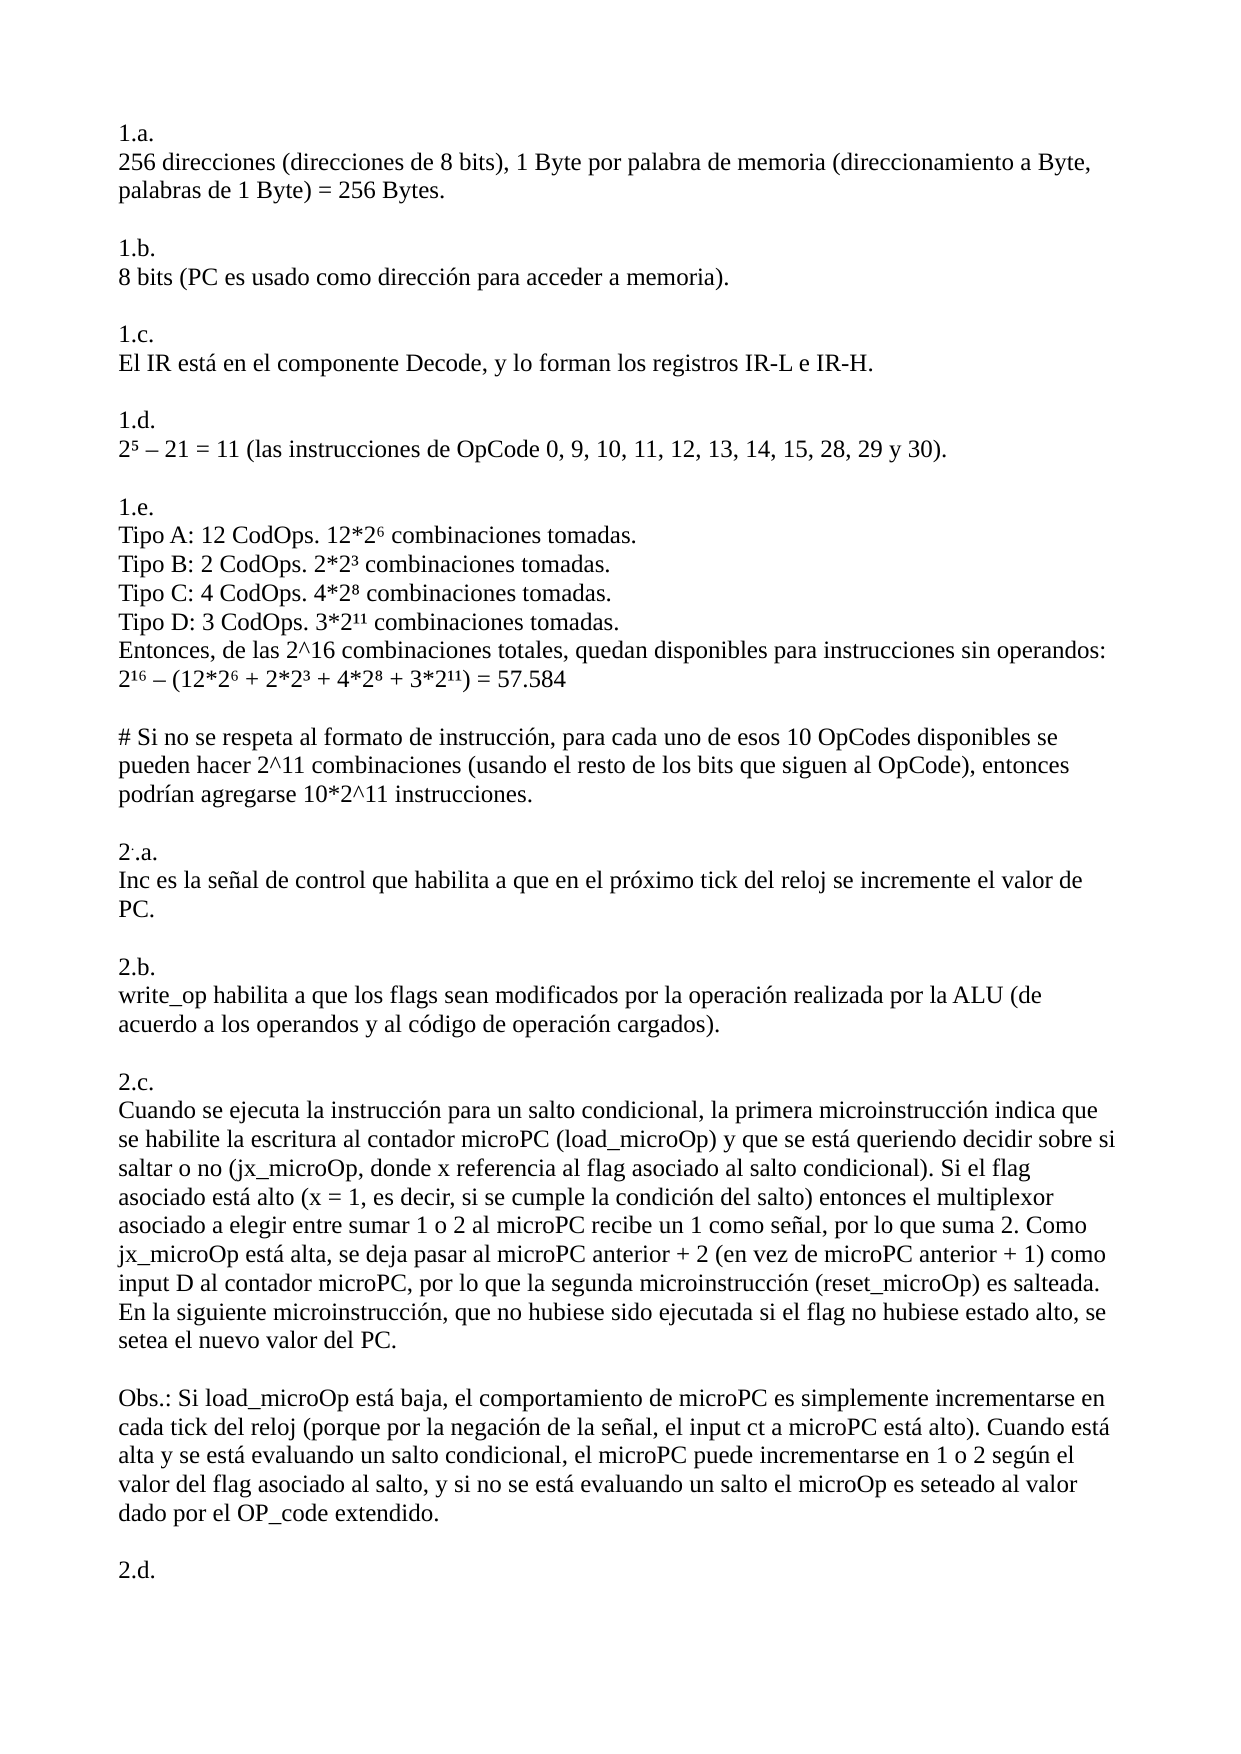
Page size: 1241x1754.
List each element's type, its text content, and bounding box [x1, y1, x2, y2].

text Tipo C: 4 CodOps. 4*2⁸ combinaciones tomadas. [118, 578, 1122, 607]
text # Si no se respeta al formato de instrucción, para cada uno de esos 10 OpCodes disponibles se pueden hacer 2^11 combinaciones (usando el resto de los bits que siguen al OpCode), entonces podrían agregarse 10*2^11 instrucciones. [118, 722, 1122, 808]
text 2.d. [118, 1556, 1122, 1584]
text 256 direcciones (direcciones de 8 bits), 1 Byte por palabra de memoria (direccionamiento a Byte, palabras de 1 Byte) = 256 Bytes. [118, 147, 1122, 204]
text 2.b. [118, 952, 1122, 981]
text write_op habilita a que los flags sean modificados por la operación realizada por la ALU (de acuerdo a los operandos y al código de operación cargados). [118, 981, 1122, 1038]
text 2..a. [118, 837, 1122, 866]
text 2⁵ – 21 = 11 (las instrucciones de OpCode 0, 9, 10, 11, 12, 13, 14, 15, 28, 29 y 30). [118, 434, 1122, 463]
text Obs.: Si load_microOp está baja, el comportamiento de microPC es simplemente incrementarse en cada tick del reloj (porque por la negación de la señal, el input ct a microPC está alto). Cuando está alta y se está evaluando un salto condicional, el microPC puede incrementarse en 1 o 2 según el valor del flag asociado al salto, y si no se está evaluando un salto el microOp es seteado al valor dado por el OP_code extendido. [118, 1383, 1122, 1527]
text 1.e. [118, 492, 1122, 521]
text 8 bits (PC es usado como dirección para acceder a memoria). [118, 262, 1122, 291]
text El IR está en el componente Decode, y lo forman los registros IR-L e IR-H. [118, 348, 1122, 377]
text Cuando se ejecuta la instrucción para un salto condicional, la primera microinstrucción indica que se habilite la escritura al contador microPC (load_microOp) y que se está queriendo decidir sobre si saltar o no (jx_microOp, donde x referencia al flag asociado al salto condicional). Si el flag asociado está alto (x = 1, es decir, si se cumple la condición del salto) entonces el multiplexor asociado a elegir entre sumar 1 o 2 al microPC recibe un 1 como señal, por lo que suma 2. Como jx_microOp está alta, se deja pasar al microPC anterior + 2 (en vez de microPC anterior + 1) como input D al contador microPC, por lo que la segunda microinstrucción (reset_microOp) es salteada. En la siguiente microinstrucción, que no hubiese sido ejecutada si el flag no hubiese estado alto, se setea el nuevo valor del PC. [118, 1096, 1122, 1354]
text 1.c. [118, 319, 1122, 348]
text Entonces, de las 2^16 combinaciones totales, quedan disponibles para instrucciones sin operandos: [118, 636, 1122, 664]
text 1.b. [118, 233, 1122, 262]
text Inc es la señal de control que habilita a que en el próximo tick del reloj se incremente el valor de PC. [118, 866, 1122, 923]
text 2.c. [118, 1067, 1122, 1096]
text 1.d. [118, 406, 1122, 434]
text 1.a. [118, 118, 1122, 147]
text Tipo B: 2 CodOps. 2*2³ combinaciones tomadas. [118, 549, 1122, 578]
text Tipo A: 12 CodOps. 12*2⁶ combinaciones tomadas. [118, 521, 1122, 549]
text Tipo D: 3 CodOps. 3*2¹¹ combinaciones tomadas. [118, 607, 1122, 636]
text 2¹⁶ – (12*2⁶ + 2*2³ + 4*2⁸ + 3*2¹¹) = 57.584 [118, 664, 1122, 693]
